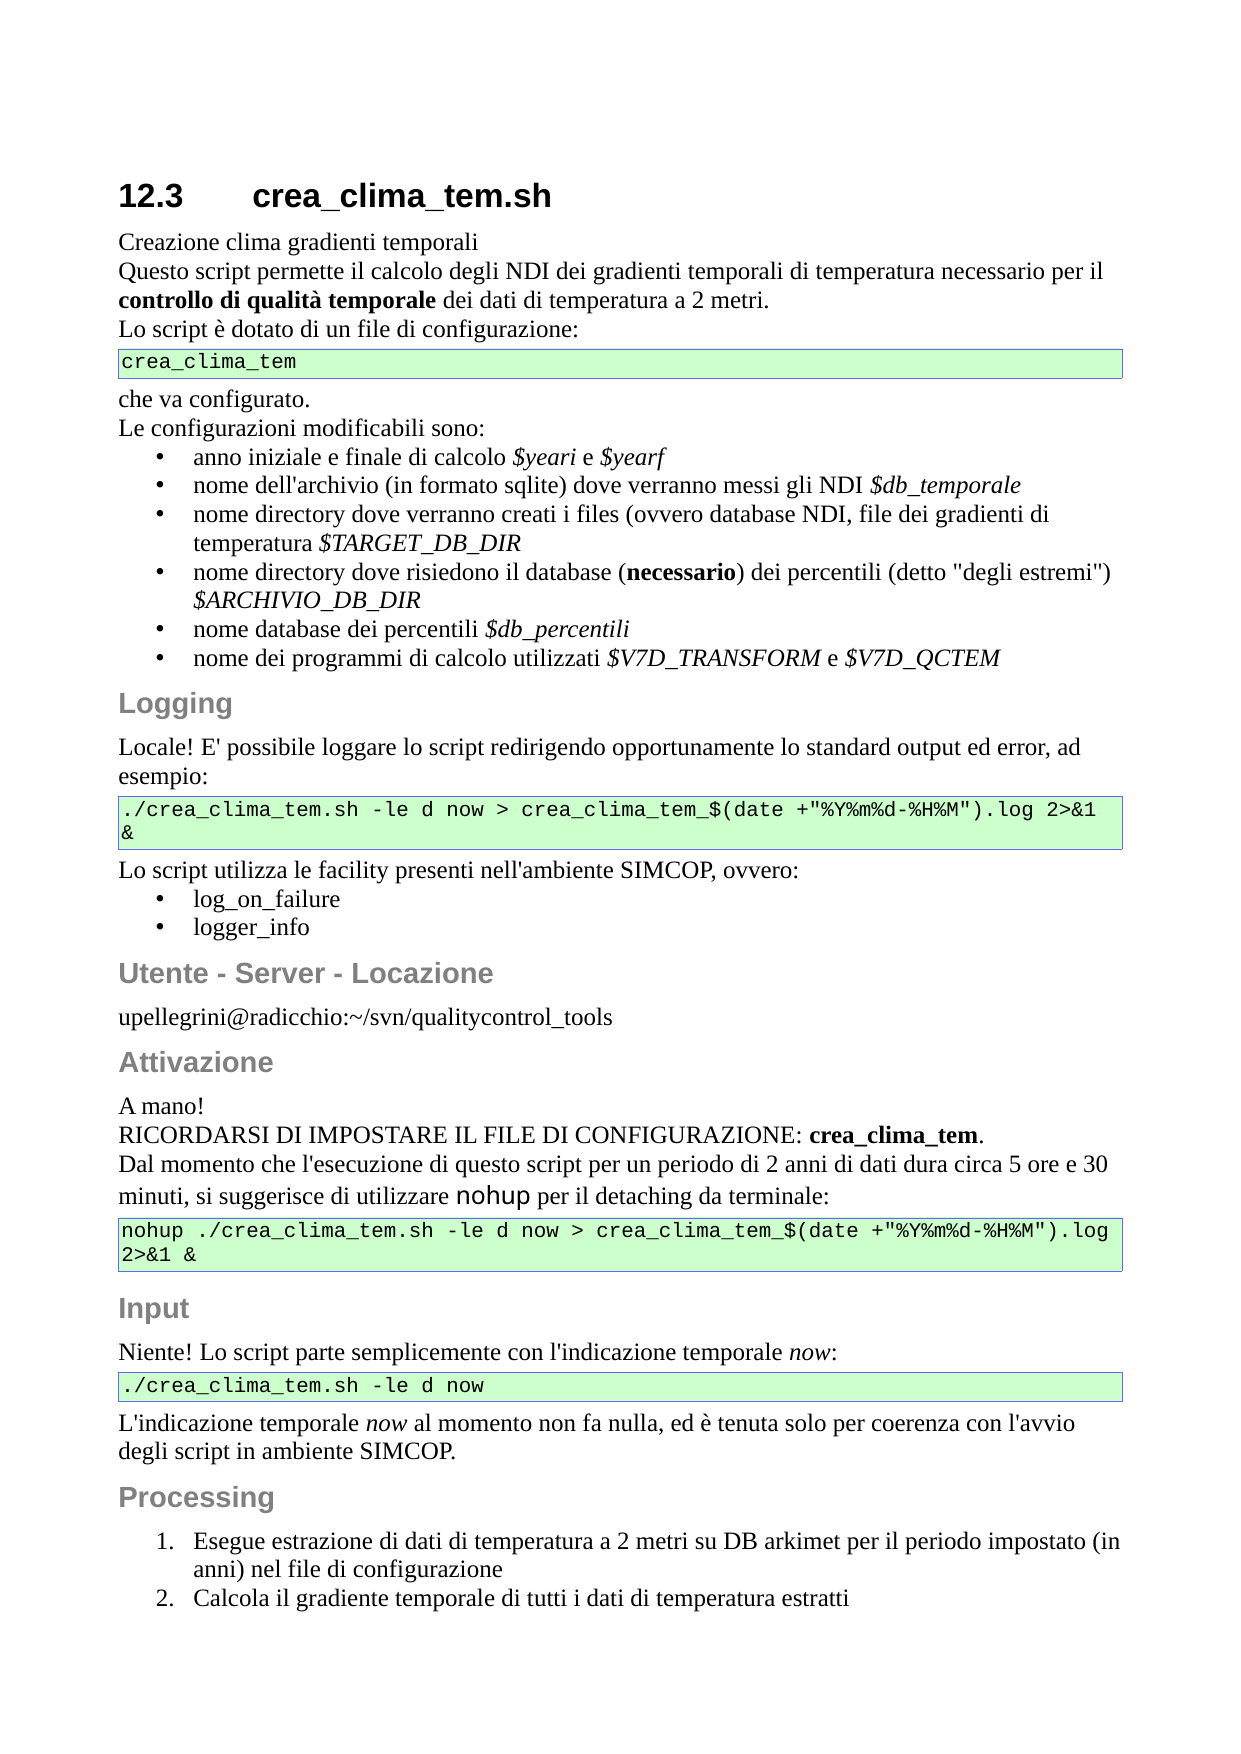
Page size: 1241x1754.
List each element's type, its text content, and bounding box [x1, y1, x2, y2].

text Questo script permette il calcolo degli NDI dei gradienti temporali di temperatura necessario per il controllo di qualità temporale dei dati di temperatura a 2 metri. [118, 256, 1122, 314]
text nohup ./crea_clima_tem.sh -le d now > crea_clima_tem_$(date +"%Y%m%d-%H%M").log 2>&1 & [119, 1219, 1122, 1271]
text che va configurato. [118, 384, 1122, 413]
text ./crea_clima_tem.sh -le d now [119, 1373, 1122, 1401]
subtitle crea_clima_tem.sh [118, 176, 1122, 215]
subtitle Attivazione [118, 1045, 1122, 1079]
text crea_clima_tem [119, 350, 1122, 378]
text Le configurazioni modificabili sono: [118, 413, 1122, 442]
subtitle Logging [118, 686, 1122, 720]
text RICORDARSI DI IMPOSTARE IL FILE DI CONFIGURAZIONE: crea_clima_tem. [118, 1120, 1122, 1149]
list Calcola il gradiente temporale di tutti i dati di temperatura estratti [156, 1583, 1122, 1612]
list nome dell'archivio (in formato sqlite) dove verranno messi gli NDI $db_temporale [156, 470, 1122, 499]
list anno iniziale e finale di calcolo $yeari e $yearf [156, 442, 1122, 470]
text Niente! Lo script parte semplicemente con l'indicazione temporale now: [118, 1337, 1122, 1366]
text Lo script è dotato di un file di configurazione: [118, 314, 1122, 342]
text ./crea_clima_tem.sh -le d now > crea_clima_tem_$(date +"%Y%m%d-%H%M").log 2>&1 & [119, 797, 1122, 849]
text Dal momento che l'esecuzione di questo script per un periodo di 2 anni di dati dura circa 5 ore e 30 minuti, si suggerisce di utilizzare nohup per il detaching da terminale: [118, 1149, 1122, 1211]
list logger_info [156, 912, 1122, 941]
list nome database dei percentili $db_percentili [156, 614, 1122, 643]
text upellegrini@radicchio:~/svn/qualitycontrol_tools [118, 1002, 1122, 1031]
subtitle Processing [118, 1480, 1122, 1513]
text A mano! [118, 1091, 1122, 1120]
list Esegue estrazione di dati di temperatura a 2 metri su DB arkimet per il periodo impostato (in anni) nel file di configurazione [156, 1526, 1122, 1583]
list nome dei programmi di calcolo utilizzati $V7D_TRANSFORM e $V7D_QCTEM [156, 643, 1122, 672]
text Locale! E' possibile loggare lo script redirigendo opportunamente lo standard output ed error, ad esempio: [118, 732, 1122, 790]
list log_on_failure [156, 884, 1122, 912]
list nome directory dove verranno creati i files (ovvero database NDI, file dei gradienti di temperatura $TARGET_DB_DIR [156, 499, 1122, 557]
subtitle Utente - Server - Locazione [118, 956, 1122, 989]
text Creazione clima gradienti temporali [118, 227, 1122, 256]
text Lo script utilizza le facility presenti nell'ambiente SIMCOP, ovvero: [118, 855, 1122, 884]
text L'indicazione temporale now al momento non fa nulla, ed è tenuta solo per coerenza con l'avvio degli script in ambiente SIMCOP. [118, 1408, 1122, 1465]
list nome directory dove risiedono il database (necessario) dei percentili (detto "degli estremi") $ARCHIVIO_DB_DIR [156, 557, 1122, 614]
subtitle Input [118, 1291, 1122, 1325]
